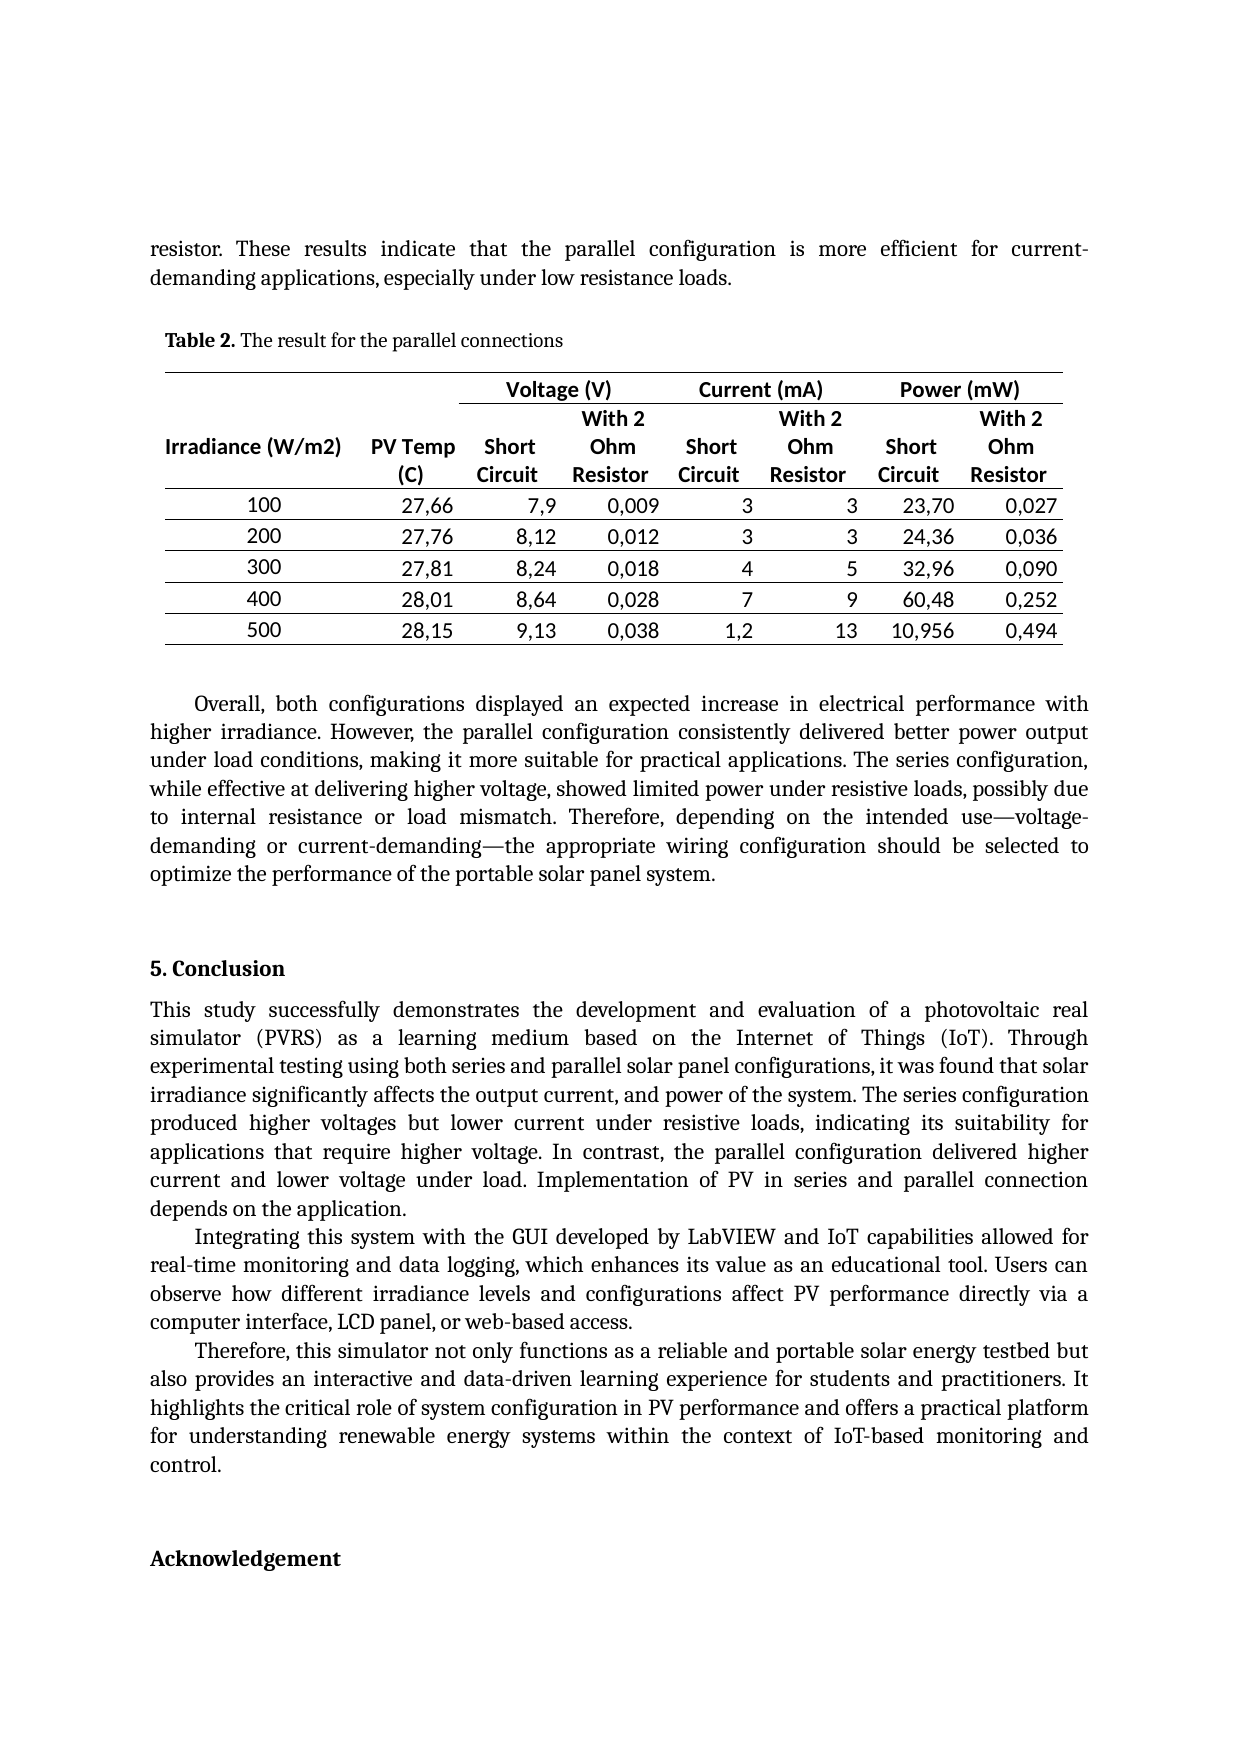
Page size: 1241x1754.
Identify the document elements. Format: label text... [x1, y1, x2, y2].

text 200 [165, 521, 368, 549]
text 60,48 [863, 585, 959, 613]
text 3 [664, 522, 758, 550]
text 0,038 [561, 616, 664, 644]
text 8,24 [458, 554, 561, 582]
text 32,96 [863, 554, 959, 582]
text 8,64 [458, 585, 561, 613]
text 0,252 [959, 585, 1063, 613]
text 23,70 [863, 491, 959, 519]
text 4 [664, 554, 758, 582]
text 3 [758, 522, 863, 550]
text 1,2 [664, 616, 758, 644]
text Irradiance (W/m2) [165, 432, 368, 460]
text 8,12 [458, 522, 561, 550]
text 7 [664, 585, 758, 613]
text Power (mW) [863, 375, 1063, 403]
text Short Circuit [664, 432, 758, 488]
text 0,009 [561, 491, 664, 519]
text 9 [758, 585, 863, 613]
text With 2 Ohm Resistor [758, 404, 863, 488]
text 0,090 [959, 554, 1063, 582]
text 500 [165, 615, 368, 643]
text This study successfully demonstrates the development and evaluation of a photovoltaic real simulator (PVRS) as a learning medium based on the Internet of Things (IoT). Through experimental testing using both series and parallel solar panel configurations, it was found that solar irradiance significantly affects the output current, and power of the system. The series configuration produced higher voltages but lower current under resistive loads, indicating its suitability for applications that require higher voltage. In contrast, the parallel configuration delivered higher current and lower voltage under load. Implementation of PV in series and parallel connection depends on the application. [150, 996, 1090, 1222]
text 5. Conclusion [150, 955, 1090, 982]
text 0,036 [959, 522, 1063, 550]
text 100 [165, 490, 368, 518]
text 10,956 [863, 616, 959, 644]
text 0,494 [959, 616, 1063, 644]
text 27,76 [368, 522, 458, 550]
text 3 [758, 491, 863, 519]
text 24,36 [863, 522, 959, 550]
text resistor. These results indicate that the parallel configuration is more efficient for current-demanding applications, especially under low resistance loads. [150, 236, 1090, 291]
text 7,9 [458, 491, 561, 519]
text PV Temp (C) [368, 432, 458, 488]
text Short Circuit [458, 432, 561, 488]
text 28,01 [368, 585, 458, 613]
text 27,66 [368, 491, 458, 519]
text With 2 Ohm Resistor [959, 404, 1063, 488]
text With 2 Ohm Resistor [561, 404, 664, 488]
text 27,81 [368, 554, 458, 582]
text 3 [664, 491, 758, 519]
text Voltage (V) [458, 375, 664, 403]
text Overall, both configurations displayed an expected increase in electrical performance with higher irradiance. However, the parallel configuration consistently delivered better power output under load conditions, making it more suitable for practical applications. The series configuration, while effective at delivering higher voltage, showed limited power under resistive loads, possibly due to internal resistance or load mismatch. Therefore, depending on the intended use—voltage-demanding or current-demanding—the appropriate wiring configuration should be selected to optimize the performance of the portable solar panel system. [150, 690, 1090, 887]
text Therefore, this simulator not only functions as a reliable and portable solar energy testbed but also provides an interactive and data-driven learning experience for students and practitioners. It highlights the critical role of system configuration in PV performance and offers a practical platform for understanding renewable energy systems within the context of IoT-based monitoring and control. [150, 1338, 1090, 1478]
text 400 [165, 584, 368, 612]
text 9,13 [458, 616, 561, 644]
text 5 [758, 554, 863, 582]
text 0,018 [561, 554, 664, 582]
text 0,027 [959, 491, 1063, 519]
text Short Circuit [863, 432, 959, 488]
text 28,15 [368, 616, 458, 644]
text Table 2. The result for the parallel connections [165, 329, 1065, 353]
text 0,012 [561, 522, 664, 550]
text 0,028 [561, 585, 664, 613]
text Acknowledgement [150, 1546, 1090, 1572]
text Current (mA) [664, 375, 863, 403]
text 13 [758, 616, 863, 644]
text 300 [165, 552, 368, 581]
text Integrating this system with the GUI developed by LabVIEW and IoT capabilities allowed for real-time monitoring and data logging, which enhances its value as an educational tool. Users can observe how different irradiance levels and configurations affect PV performance directly via a computer interface, LCD panel, or web-based access. [150, 1224, 1090, 1336]
